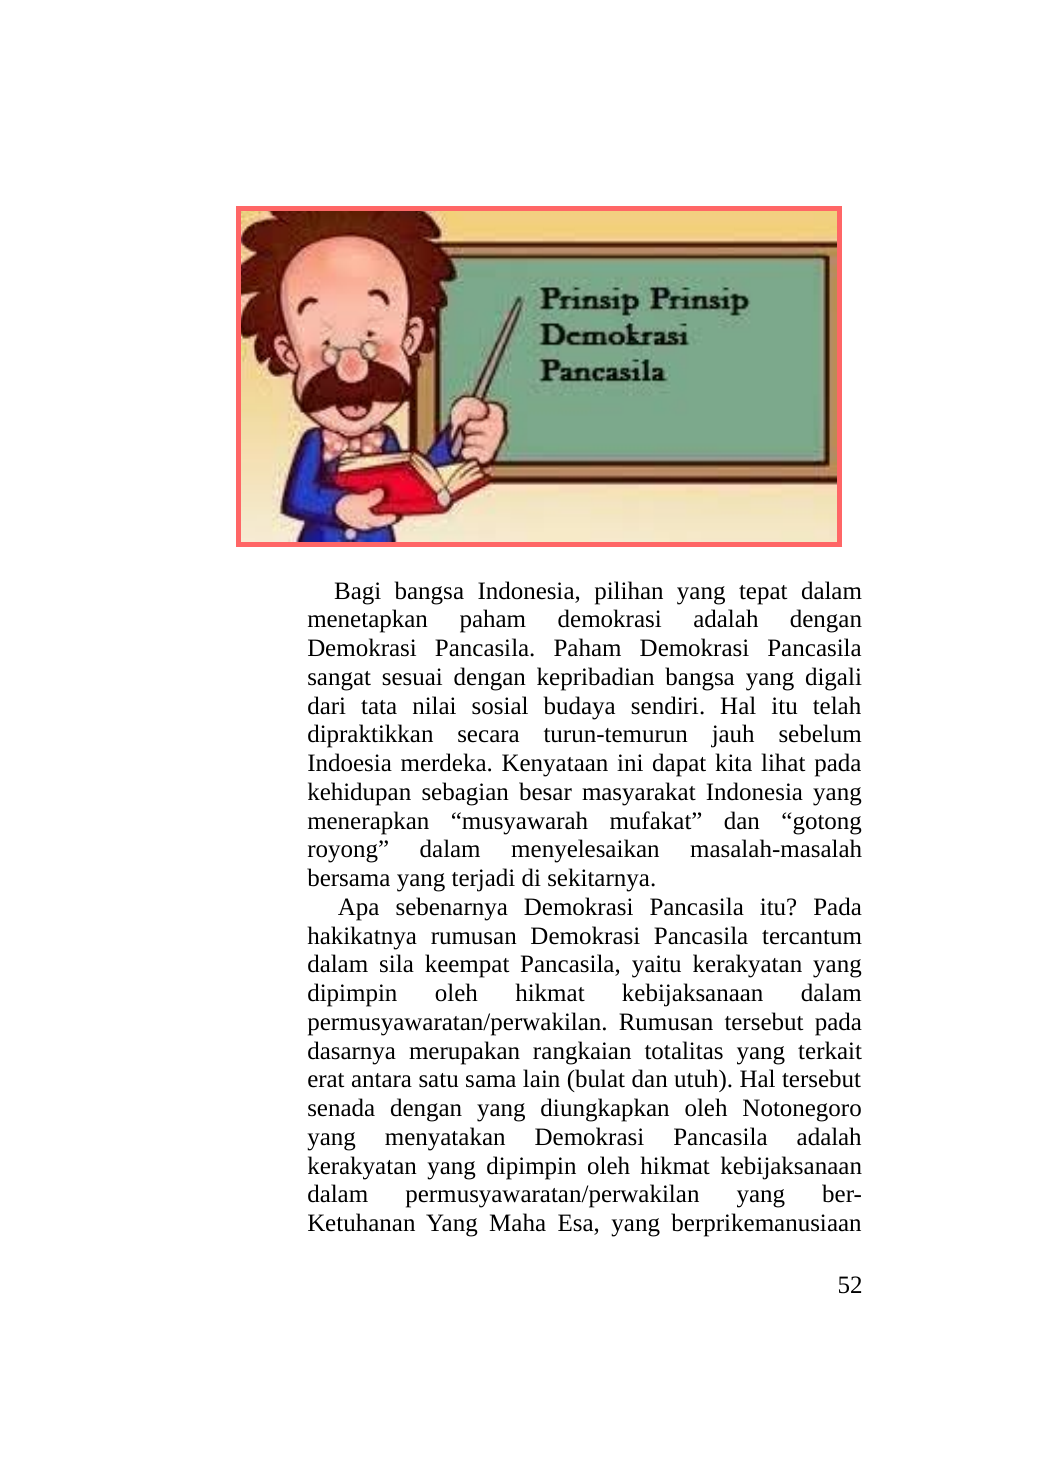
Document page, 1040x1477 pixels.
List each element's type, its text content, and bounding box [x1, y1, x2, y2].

text Bagi bangsa Indonesia, pilihan yang tepat dalam menetapkan paham demokrasi adalah dengan Demokrasi Pancasila. Paham Demokrasi Pancasila sangat sesuai dengan kepribadian bangsa yang digali dari tata nilai sosial budaya sendiri. Hal itu telah dipraktikkan secara turun-temurun jauh sebelum Indoesia merdeka. Kenyataan ini dapat kita lihat pada kehidupan sebagian besar masyarakat Indonesia yang menerapkan “musyawarah mufakat” dan “gotong royong” dalam menyelesaikan masalah-masalah bersama yang terjadi di sekitarnya. [307, 576, 862, 892]
text Apa sebenarnya Demokrasi Pancasila itu? Pada hakikatnya rumusan Demokrasi Pancasila tercantum dalam sila keempat Pancasila, yaitu kerakyatan yang dipimpin oleh hikmat kebijaksanaan dalam permusyawaratan/perwakilan. Rumusan tersebut pada dasarnya merupakan rangkaian totalitas yang terkait erat antara satu sama lain (bulat dan utuh). Hal tersebut senada dengan yang diungkapkan oleh Notonegoro yang menyatakan Demokrasi Pancasila adalah kerakyatan yang dipimpin oleh hikmat kebijaksanaan dalam permusyawaratan/perwakilan yang ber-Ketuhanan Yang Maha Esa, yang berprikemanusiaan [307, 892, 862, 1237]
picture [241, 211, 837, 542]
